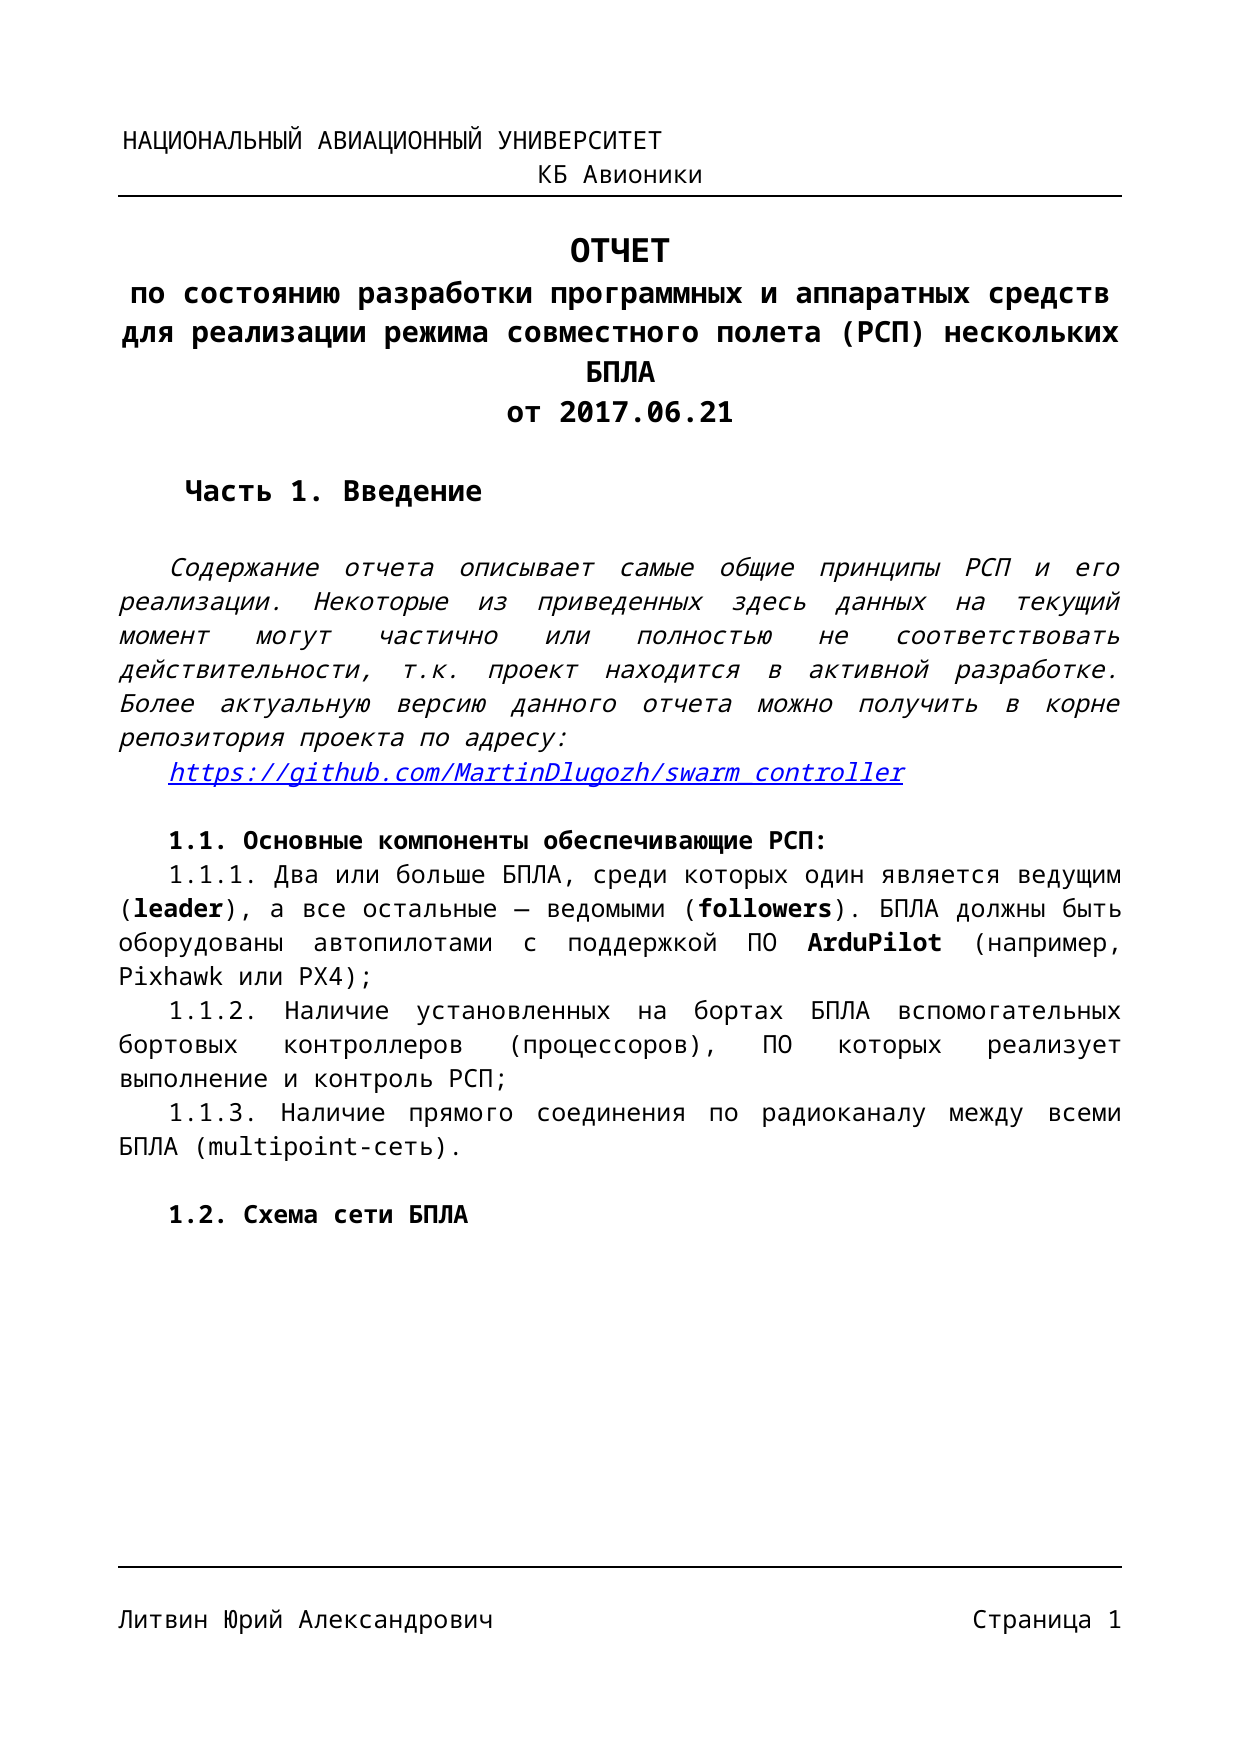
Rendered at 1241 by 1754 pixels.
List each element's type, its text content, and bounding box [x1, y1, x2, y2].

text 1.1. Основные компоненты обеспечивающие РСП: [118, 822, 1122, 856]
text 1.1.1. Два или больше БПЛА, среди которых один является ведущим (leader), а все остальные — ведомыми (followers). БПЛА должны быть оборудованы автопилотами с поддержкой ПО ArduPilot (например, Pixhawk или PX4); [118, 856, 1122, 993]
text 1.2. Схема сети БПЛА [118, 1197, 1122, 1231]
text от 2017.06.21 [118, 391, 1122, 431]
text Часть 1. Введение [118, 470, 1122, 510]
text ОТЧЕТ [118, 227, 1122, 272]
text 1.1.3. Наличие прямого соединения по радиоканалу между всеми БПЛА (multipoint-сеть). [118, 1095, 1122, 1163]
text 1.1.2. Наличие установленных на бортах БПЛА вспомогательных бортовых контроллеров (процессоров), ПО которых реализует выполнение и контроль РСП; [118, 993, 1122, 1095]
text https://github.com/MartinDlugozh/swarm_controller [118, 754, 1122, 788]
text Содержание отчета описывает самые общие принципы РСП и его реализации. Некоторые из приведенных здесь данных на текущий момент могут частично или полностью не соответствовать действительности, т.к. проект находится в активной разработке. Более актуальную версию данного отчета можно получить в корне репозитория проекта по адресу: [118, 550, 1122, 754]
text по состоянию разработки программных и аппаратных средств для реализации режима совместного полета (РСП) нескольких БПЛА [118, 272, 1122, 391]
